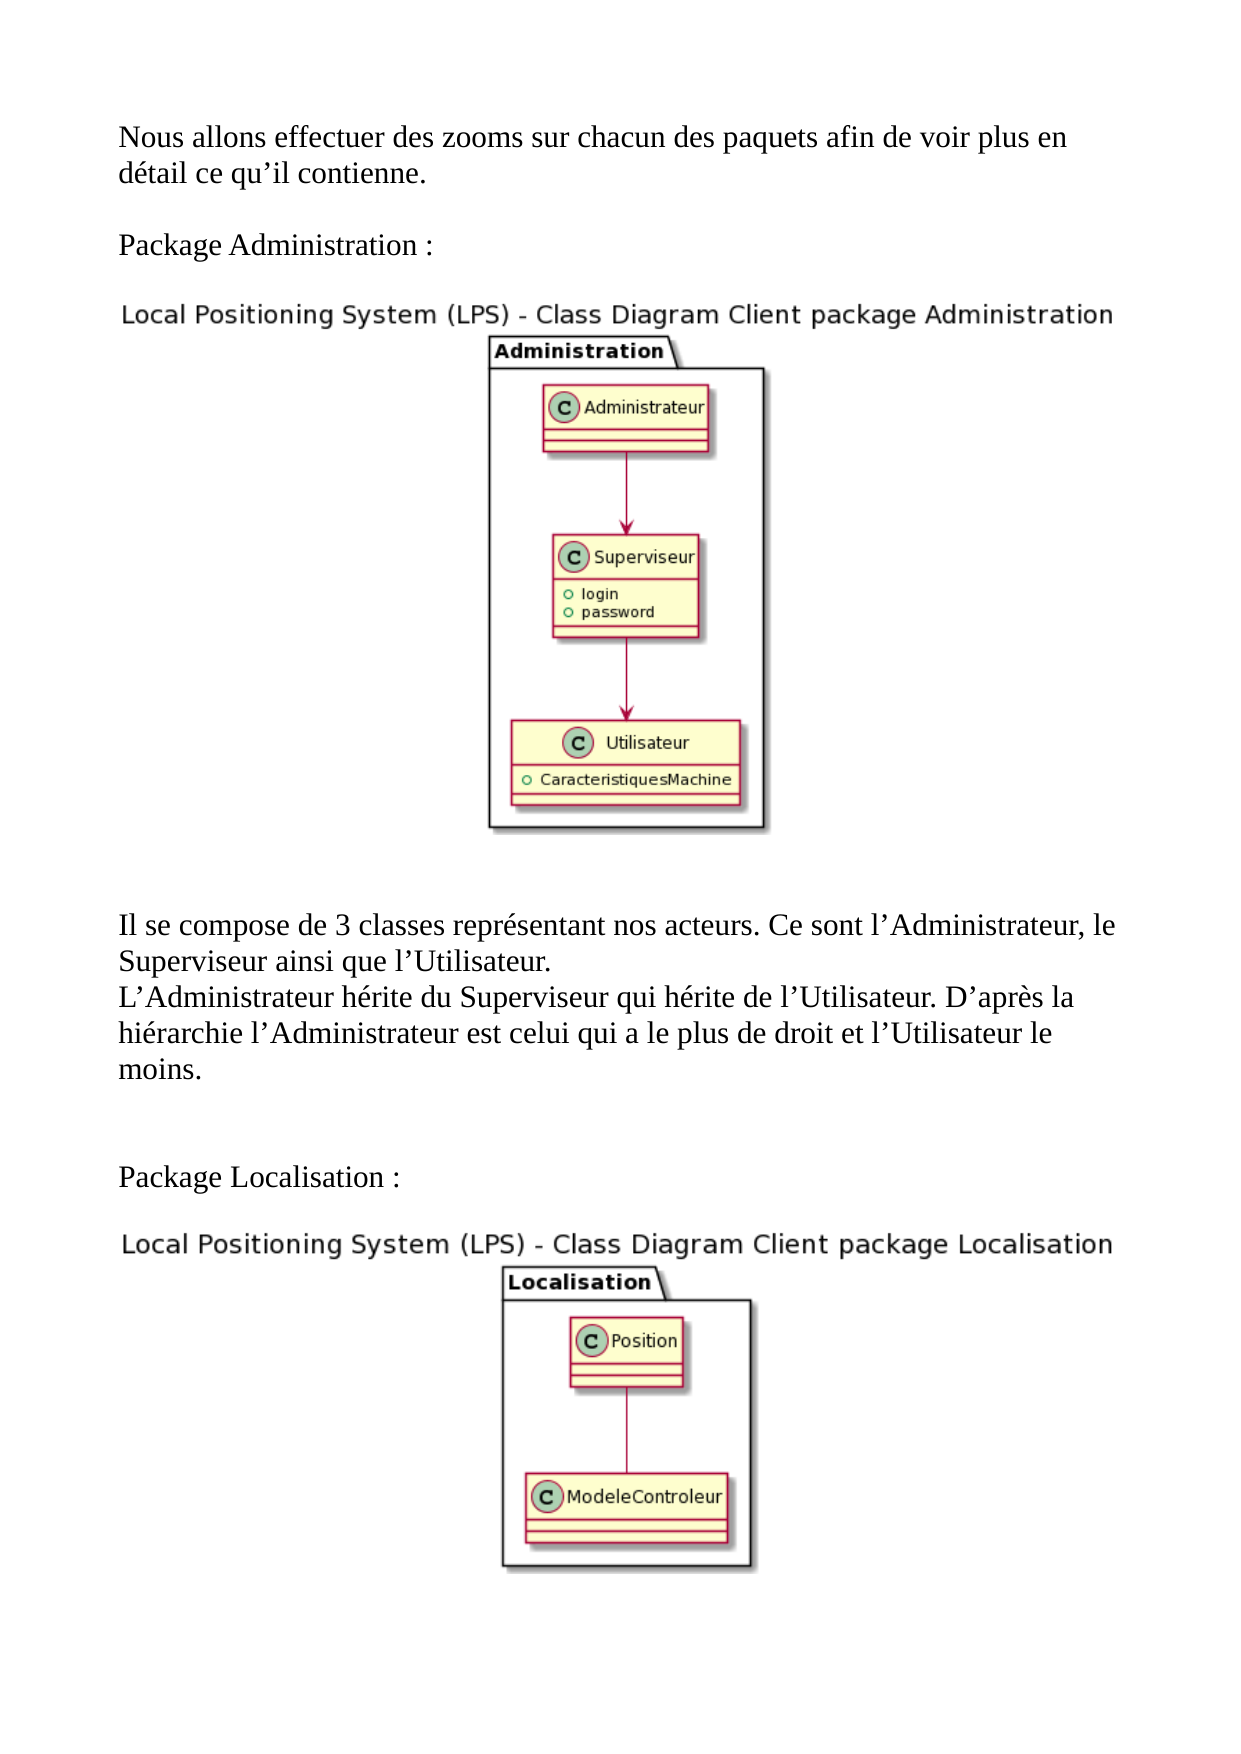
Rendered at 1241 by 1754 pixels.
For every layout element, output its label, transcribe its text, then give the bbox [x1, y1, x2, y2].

text Package Administration : [118, 226, 1122, 262]
text Package Localisation : [118, 1158, 1122, 1194]
text Il se compose de 3 classes représentant nos acteurs. Ce sont l’Administrateur, le Superviseur ainsi que l’Utilisateur. [118, 907, 1122, 978]
text Nous allons effectuer des zooms sur chacun des paquets afin de voir plus en détail ce qu’il contienne. [118, 118, 1122, 190]
picture [118, 301, 1123, 835]
text L’Administrateur hérite du Superviseur qui hérite de l’Utilisateur. D’après la hiérarchie l’Administrateur est celui qui a le plus de droit et l’Utilisateur le moins. [118, 978, 1122, 1086]
picture [118, 1230, 1123, 1574]
